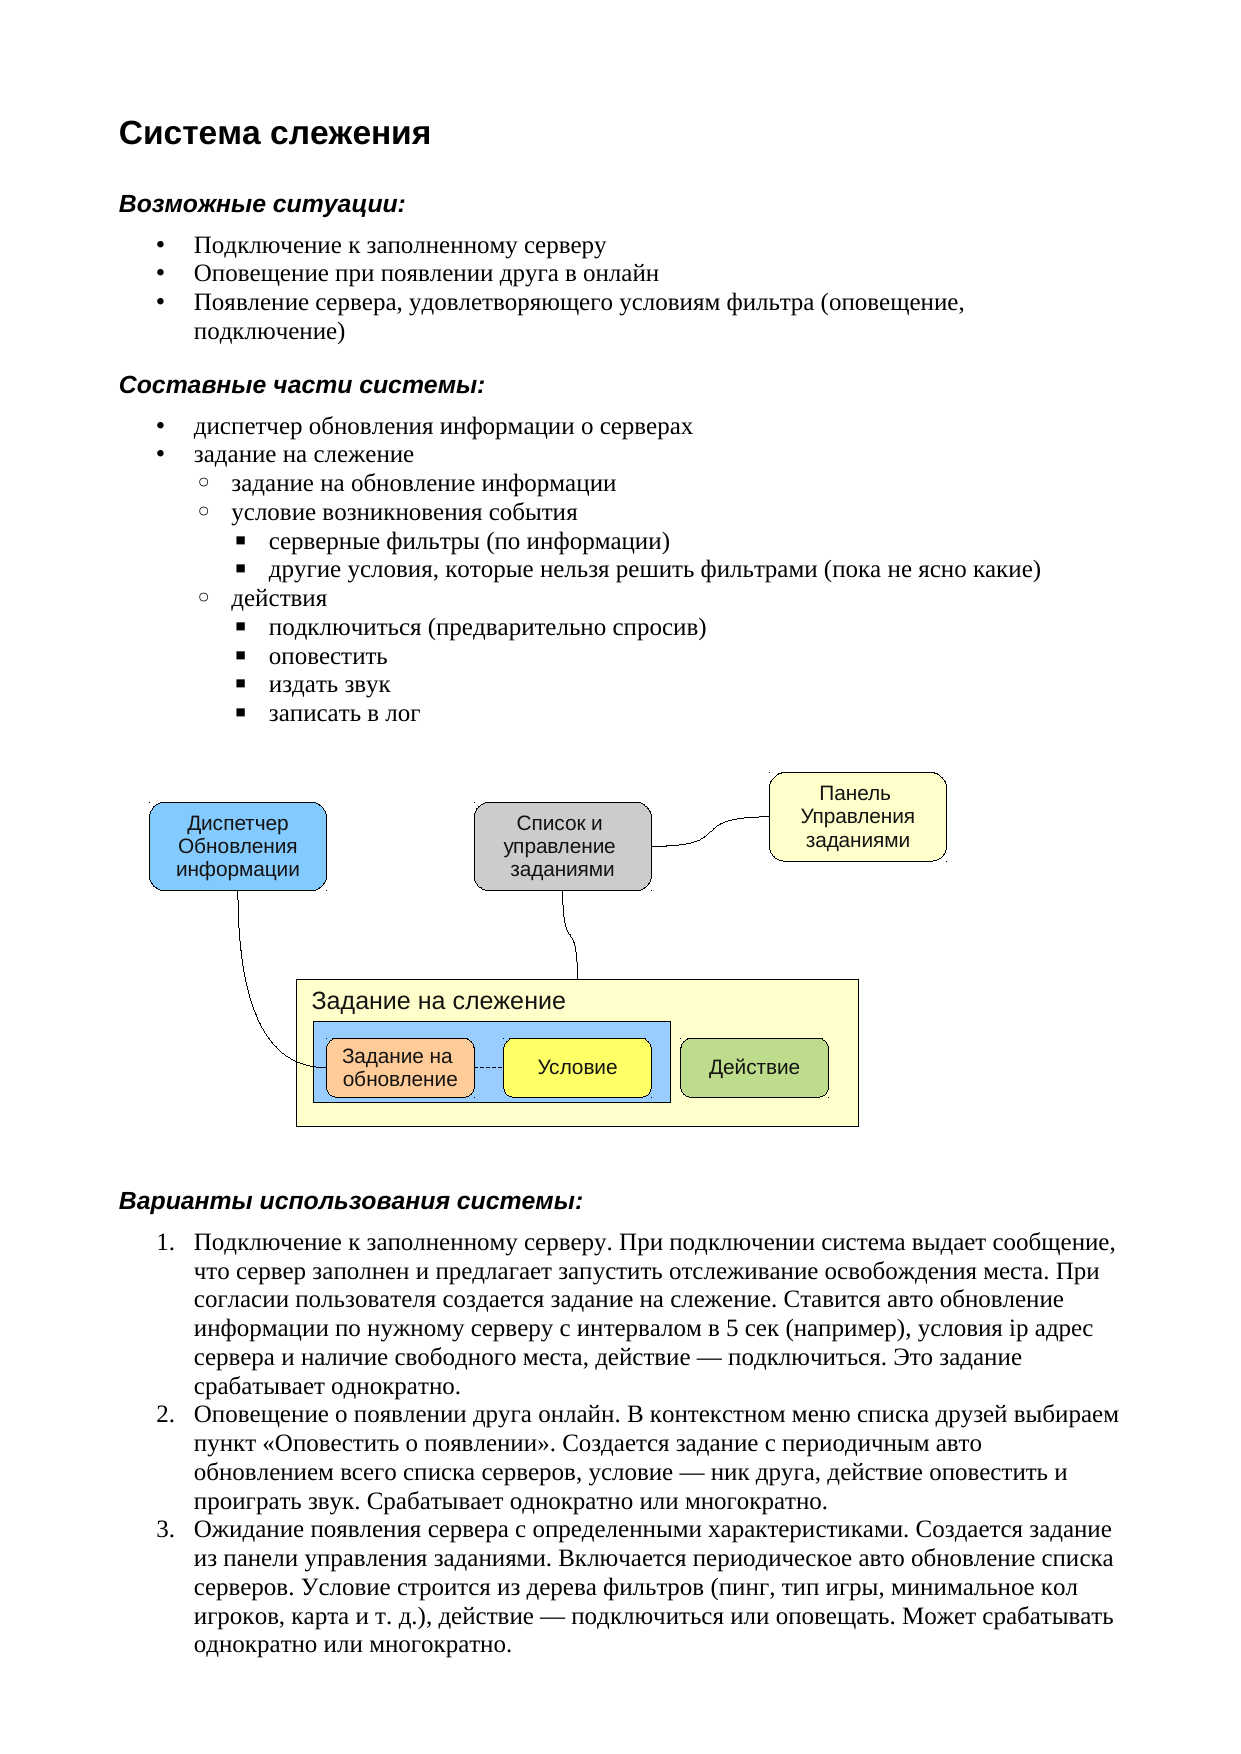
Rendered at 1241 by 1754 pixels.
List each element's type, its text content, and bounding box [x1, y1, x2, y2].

list диспетчер обновления информации о серверах [156, 411, 1121, 439]
list Оповещение о появлении друга онлайн. В контекстном меню списка друзей выбираем пункт «Оповестить о появлении». Создается задание с периодичным авто обновлением всего списка серверов, условие — ник друга, действие оповестить и проиграть звук. Срабатывает однократно или многократно. [156, 1399, 1121, 1514]
list другие условия, которые нельзя решить фильтрами (пока не ясно какие) [231, 554, 1121, 583]
list подключиться (предварительно спросив) [231, 612, 1121, 641]
subtitle Возможные ситуации: [119, 189, 1121, 217]
list Оповещение при появлении друга в онлайн [156, 258, 1121, 287]
list задание на обновление информации [194, 468, 1121, 497]
list записать в лог [231, 698, 1121, 727]
list Появление сервера, удовлетворяющего условиям фильтра (оповещение, подключение) [156, 287, 1121, 345]
subtitle Варианты использования системы: [119, 1186, 1121, 1214]
list действия [194, 583, 1121, 612]
list Ожидание появления сервера с определенными характеристиками. Создается задание из панели управления заданиями. Включается периодическое авто обновление списка серверов. Условие строится из дерева фильтров (пинг, тип игры, минимальное кол игроков, карта и т. д.), действие — подключиться или оповещать. Может срабатывать однократно или многократно. [156, 1514, 1121, 1658]
subtitle Составные части системы: [119, 370, 1121, 398]
list условие возникновения события [194, 497, 1121, 526]
list задание на слежение [156, 439, 1121, 468]
list серверные фильтры (по информации) [231, 526, 1121, 554]
list издать звук [231, 669, 1121, 698]
list оповестить [231, 641, 1121, 669]
list Подключение к заполненному серверу. При подключении система выдает сообщение, что сервер заполнен и предлагает запустить отслеживание освобождения места. При согласии пользователя создается задание на слежение. Ставится авто обновление информации по нужному серверу с интервалом в 5 сек (например), условия ip адрес сервера и наличие свободного места, действие — подключиться. Это задание срабатывает однократно. [156, 1227, 1121, 1399]
list Подключение к заполненному серверу [156, 230, 1121, 258]
